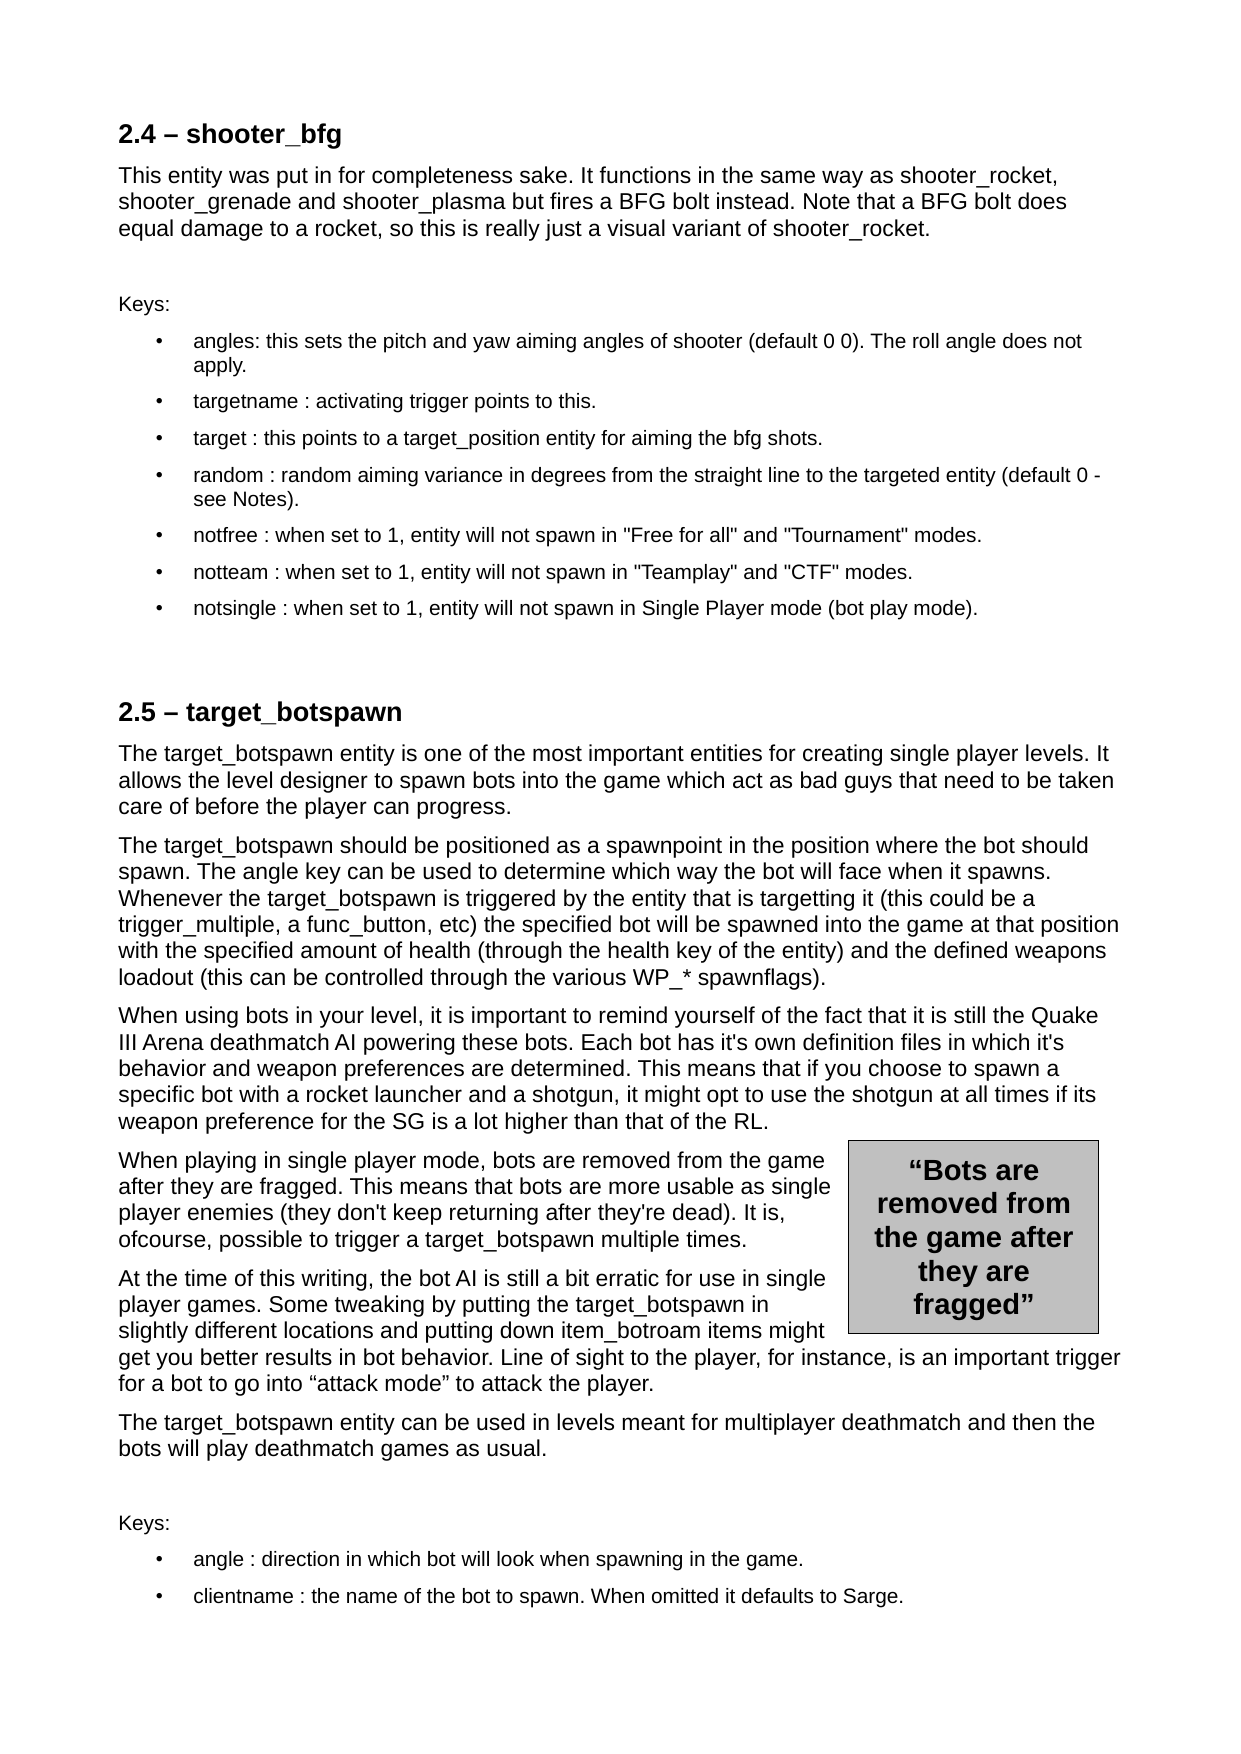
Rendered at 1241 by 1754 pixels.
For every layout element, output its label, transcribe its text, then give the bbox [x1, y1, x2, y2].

text The target_botspawn should be positioned as a spawnpoint in the position where the bot should spawn. The angle key can be used to determine which way the bot will face when it spawns. Whenever the target_botspawn is triggered by the entity that is targetting it (this could be a trigger_multiple, a func_button, etc) the specified bot will be spawned into the game at that position with the specified amount of health (through the health key of the entity) and the defined weapons loadout (this can be controlled through the various WP_* spawnflags). [118, 832, 1122, 990]
list targetname : activating trigger points to this. [156, 389, 1122, 413]
text When playing in single player mode, bots are removed from the game after they are fragged. This means that bots are more usable as single player enemies (they don't keep returning after they're dead). It is, ofcourse, possible to trigger a target_botspawn multiple times. [118, 1147, 848, 1252]
text The target_botspawn entity is one of the most important entities for creating single player levels. It allows the level designer to spawn bots into the game which act as bad guys that need to be taken care of before the player can progress. [118, 740, 1122, 819]
text Keys: [118, 292, 1122, 316]
text At the time of this writing, the bot AI is still a bit erratic for use in single player games. Some tweaking by putting the target_botspawn in slightly different locations and putting down item_botroam items might get you better results in bot behavior. Line of sight to the player, for instance, is an important trigger for a bot to go into “attack mode” to attack the player. [118, 1264, 1122, 1396]
subtitle 2.4 – shooter_bfg [118, 118, 1122, 149]
list angle : direction in which bot will look when spawning in the game. [156, 1547, 1122, 1571]
subtitle 2.5 – target_botspawn [118, 696, 1122, 728]
text This entity was put in for completeness sake. It functions in the same way as shooter_rocket, shooter_grenade and shooter_plasma but fires a BFG bolt instead. Note that a BFG bolt does equal damage to a rocket, so this is really just a visual variant of shooter_rocket. [118, 162, 1122, 241]
list notsingle : when set to 1, entity will not spawn in Single Player mode (bot play mode). [156, 596, 1122, 620]
text When using bots in your level, it is important to remind yourself of the fact that it is still the Quake III Arena deathmatch AI powering these bots. Each bot has it's own definition files in which it's behavior and weapon preferences are determined. This means that if you choose to spawn a specific bot with a rocket launcher and a shotgun, it might opt to use the shotgun at all times if its weapon preference for the SG is a lot higher than that of the RL. [118, 1002, 1122, 1134]
list notfree : when set to 1, entity will not spawn in "Free for all" and "Tournament" modes. [156, 523, 1122, 547]
list random : random aiming variance in degrees from the straight line to the targeted entity (default 0 - see Notes). [156, 462, 1122, 510]
text The target_botspawn entity can be used in levels meant for multiplayer deathmatch and then the bots will play deathmatch games as usual. [118, 1409, 1122, 1462]
list notteam : when set to 1, entity will not spawn in "Teamplay" and "CTF" modes. [156, 559, 1122, 583]
list target : this points to a target_position entity for aiming the bfg shots. [156, 426, 1122, 450]
list angles: this sets the pitch and yaw aiming angles of shooter (default 0 0). The roll angle does not apply. [156, 329, 1122, 377]
list clientname : the name of the bot to spawn. When omitted it defaults to Sarge. [156, 1583, 1122, 1608]
text Keys: [118, 1511, 1122, 1534]
